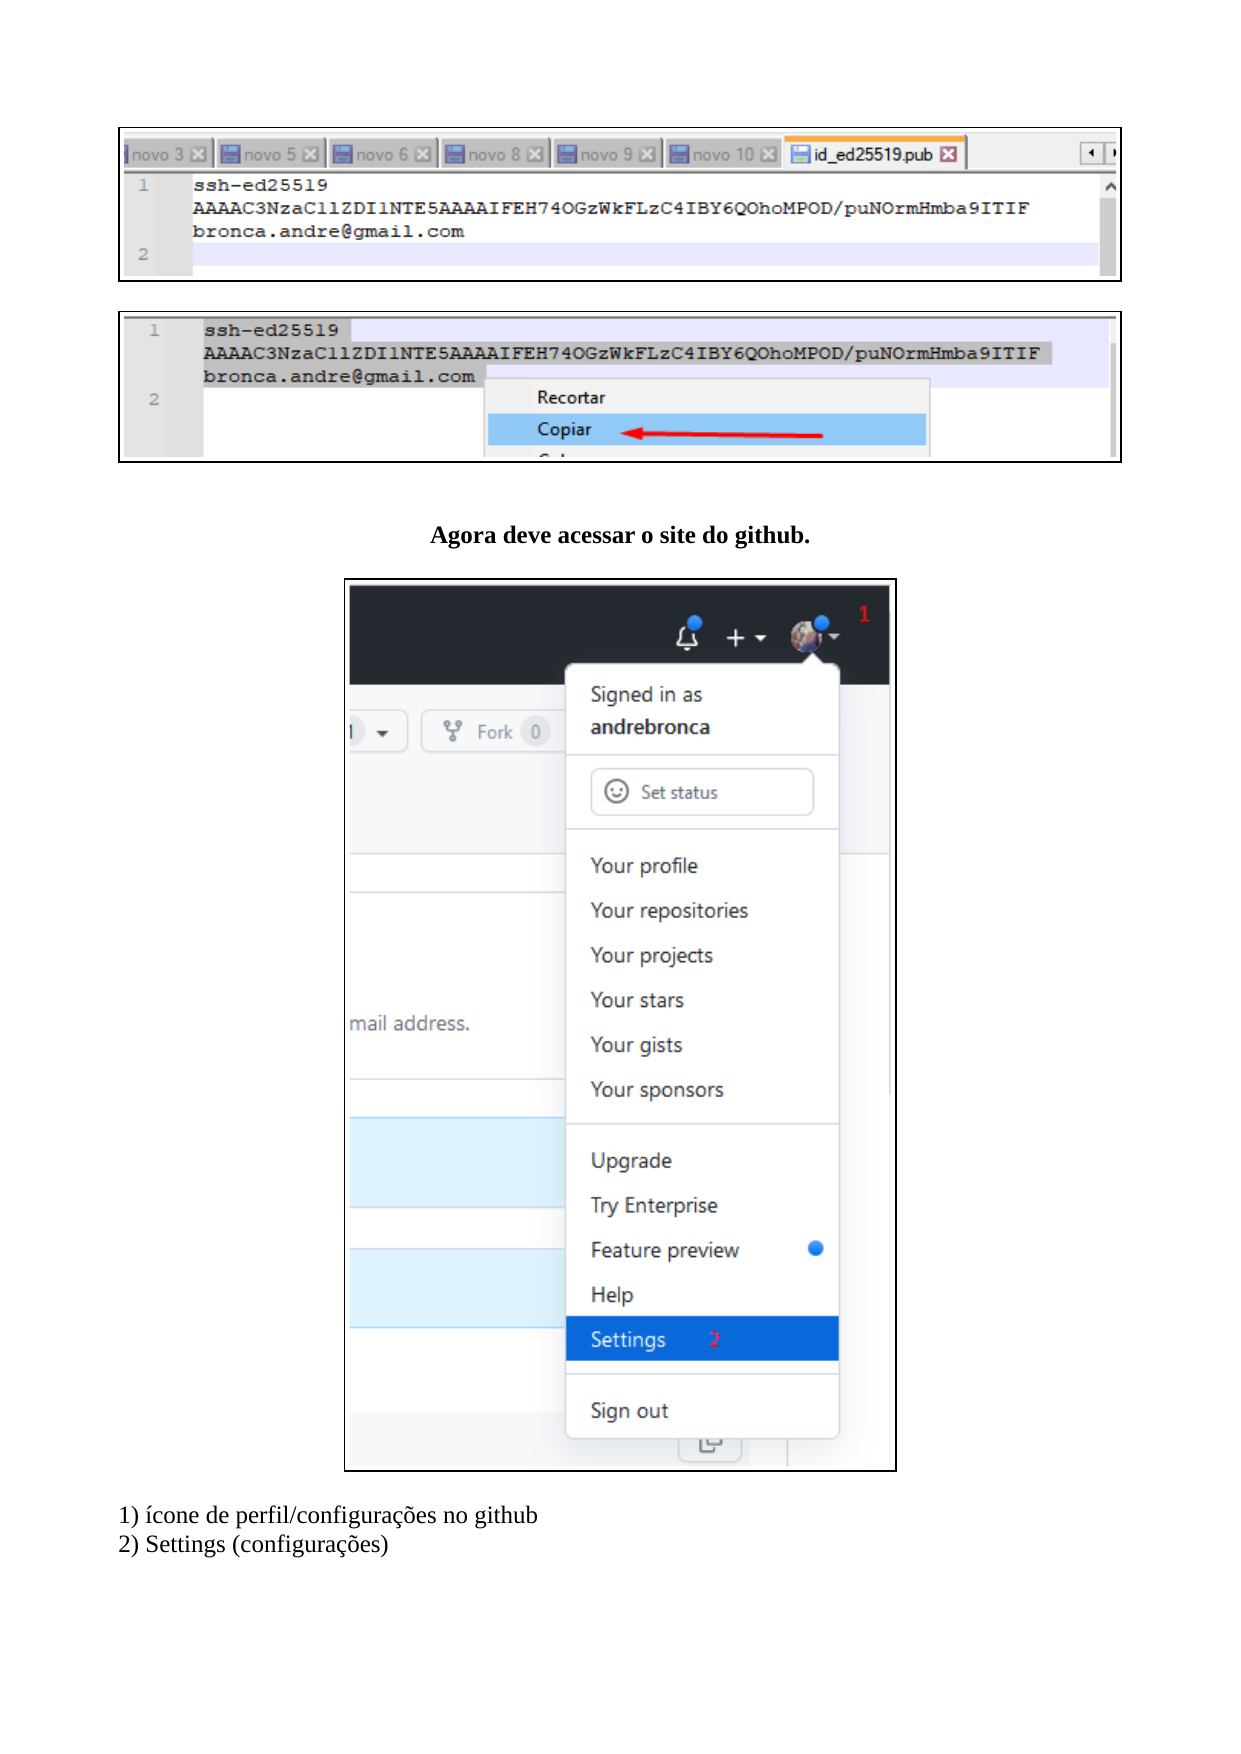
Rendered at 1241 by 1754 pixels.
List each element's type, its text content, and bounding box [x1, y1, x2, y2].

text 2) Settings (configurações) [118, 1529, 1122, 1558]
text Agora deve acessar o site do github. [118, 520, 1122, 549]
picture [124, 132, 1117, 276]
text 1) ícone de perfil/configurações no github [118, 1500, 1122, 1529]
picture [349, 583, 891, 1466]
picture [124, 316, 1117, 457]
